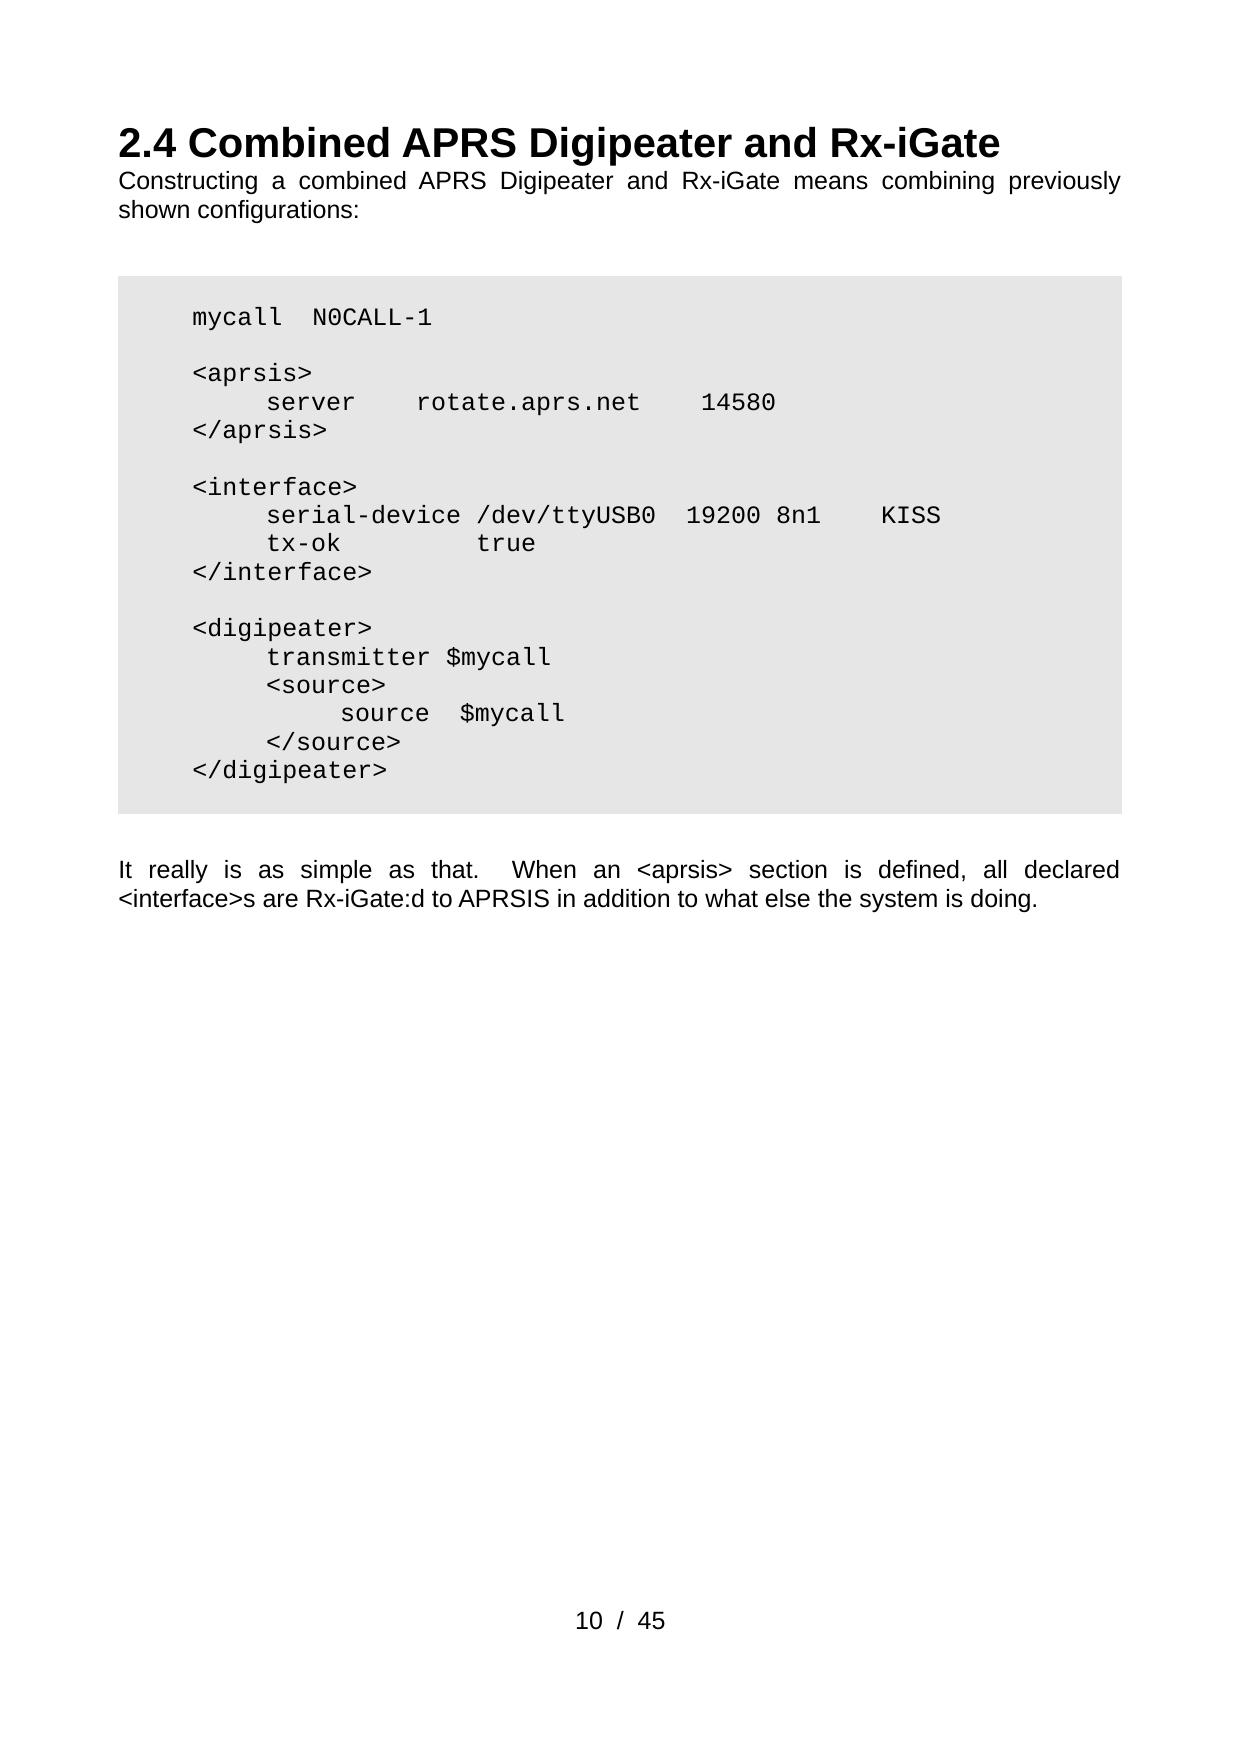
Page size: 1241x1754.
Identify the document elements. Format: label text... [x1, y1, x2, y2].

text <digipeater> [118, 616, 1122, 644]
text </source> [118, 729, 1122, 757]
text It really is as simple as that. When an <aprsis> section is defined, all declared <interface>s are Rx-iGate:d to APRSIS in addition to what else the system is doing. [118, 855, 1122, 913]
text </interface> [118, 559, 1122, 587]
text transmitter $mycall [118, 644, 1122, 672]
text Constructing a combined APRS Digipeater and Rx-iGate means combining previously shown configurations: [118, 166, 1122, 223]
text <source> [118, 672, 1122, 701]
text tx-ok true [118, 531, 1122, 559]
text </digipeater> [118, 757, 1122, 786]
text </aprsis> [118, 417, 1122, 446]
text <interface> [118, 474, 1122, 502]
text serial-device /dev/ttyUSB0 19200 8n1 KISS [118, 502, 1122, 531]
subtitle Combined APRS Digipeater and Rx-iGate [118, 118, 1122, 166]
text <aprsis> [118, 361, 1122, 389]
text source $mycall [118, 701, 1122, 729]
text server rotate.aprs.net 14580 [118, 389, 1122, 417]
text mycall N0CALL-1 [118, 304, 1122, 332]
